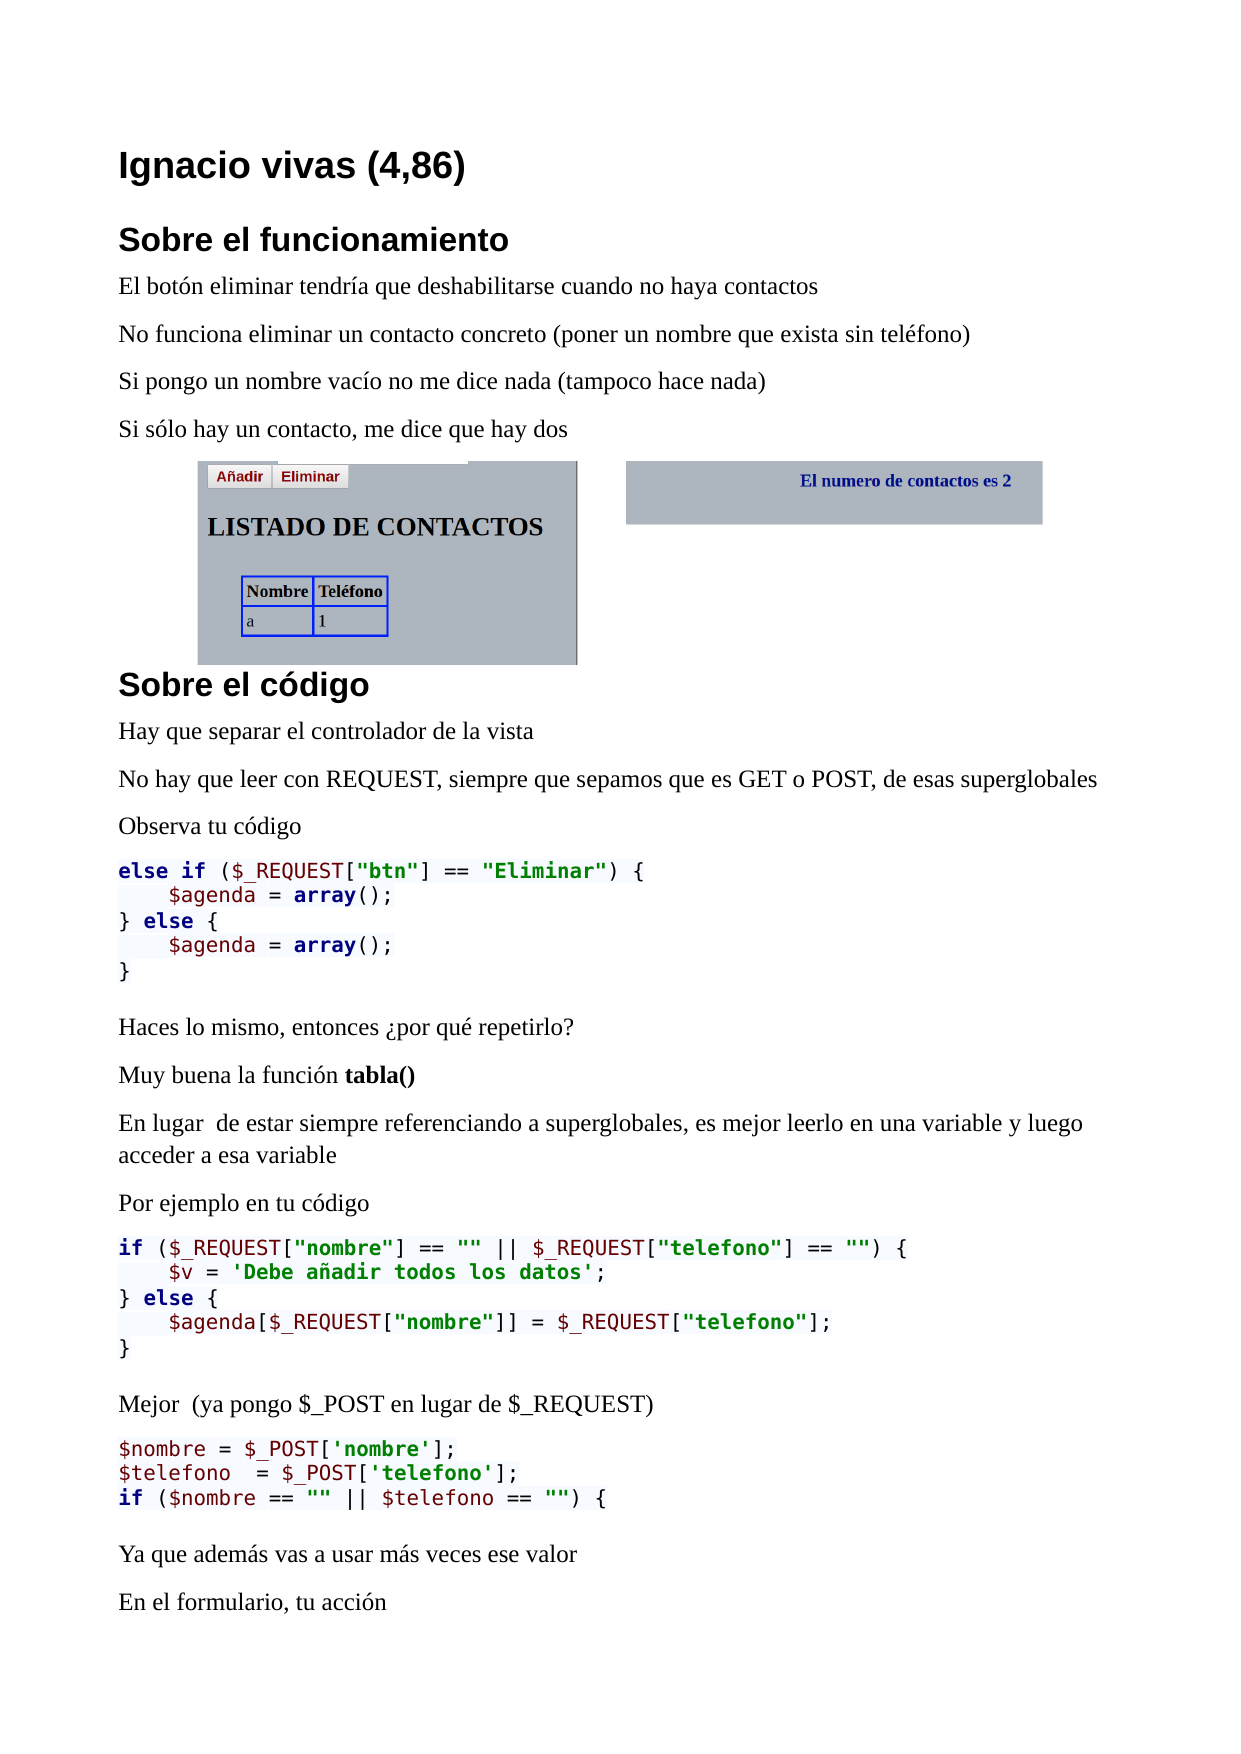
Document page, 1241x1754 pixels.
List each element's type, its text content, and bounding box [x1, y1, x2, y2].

text $telefono = $_POST['telefono']; [118, 1461, 1122, 1486]
text } else { [118, 1286, 1122, 1310]
text Mejor (ya pongo $_POST en lugar de $_REQUEST) [118, 1389, 1122, 1418]
text $v = 'Debe añadir todos los datos'; [118, 1260, 1122, 1286]
subtitle Sobre el código [118, 482, 1122, 703]
text No funciona eliminar un contacto concreto (poner un nombre que exista sin teléfono) [118, 319, 1122, 348]
text En el formulario, tu acción [118, 1587, 1122, 1616]
text Si pongo un nombre vacío no me dice nada (tampoco hace nada) [118, 366, 1122, 395]
text } else { [118, 909, 1122, 933]
text El botón eliminar tendría que deshabilitarse cuando no haya contactos [118, 271, 1122, 300]
text Por ejemplo en tu código [118, 1188, 1122, 1217]
text Ya que además vas a usar más veces ese valor [118, 1539, 1122, 1568]
text $agenda = array(); [118, 933, 1122, 959]
text } [118, 959, 1122, 983]
text if ($nombre == "" || $telefono == "") { [118, 1486, 1122, 1510]
subtitle Sobre el funcionamiento [118, 220, 1122, 259]
text $agenda[$_REQUEST["nombre"]] = $_REQUEST["telefono"]; [118, 1310, 1122, 1336]
text Observa tu código [118, 811, 1122, 840]
text Haces lo mismo, entonces ¿por qué repetirlo? [118, 1012, 1122, 1041]
text En lugar de estar siempre referenciando a superglobales, es mejor leerlo en una variable y luego acceder a esa variable [118, 1108, 1122, 1169]
text Muy buena la función tabla() [118, 1060, 1122, 1089]
text No hay que leer con REQUEST, siempre que sepamos que es GET o POST, de esas superglobales [118, 764, 1122, 792]
picture [197, 461, 1043, 665]
text $nombre = $_POST['nombre']; [118, 1437, 1122, 1461]
text Si sólo hay un contacto, me dice que hay dos [118, 414, 1122, 443]
subtitle Ignacio vivas (4,86) [118, 143, 1122, 187]
text else if ($_REQUEST["btn"] == "Eliminar") { [118, 859, 1122, 883]
text } [118, 1336, 1122, 1360]
text $agenda = array(); [118, 883, 1122, 909]
text if ($_REQUEST["nombre"] == "" || $_REQUEST["telefono"] == "") { [118, 1236, 1122, 1260]
text Hay que separar el controlador de la vista [118, 716, 1122, 745]
